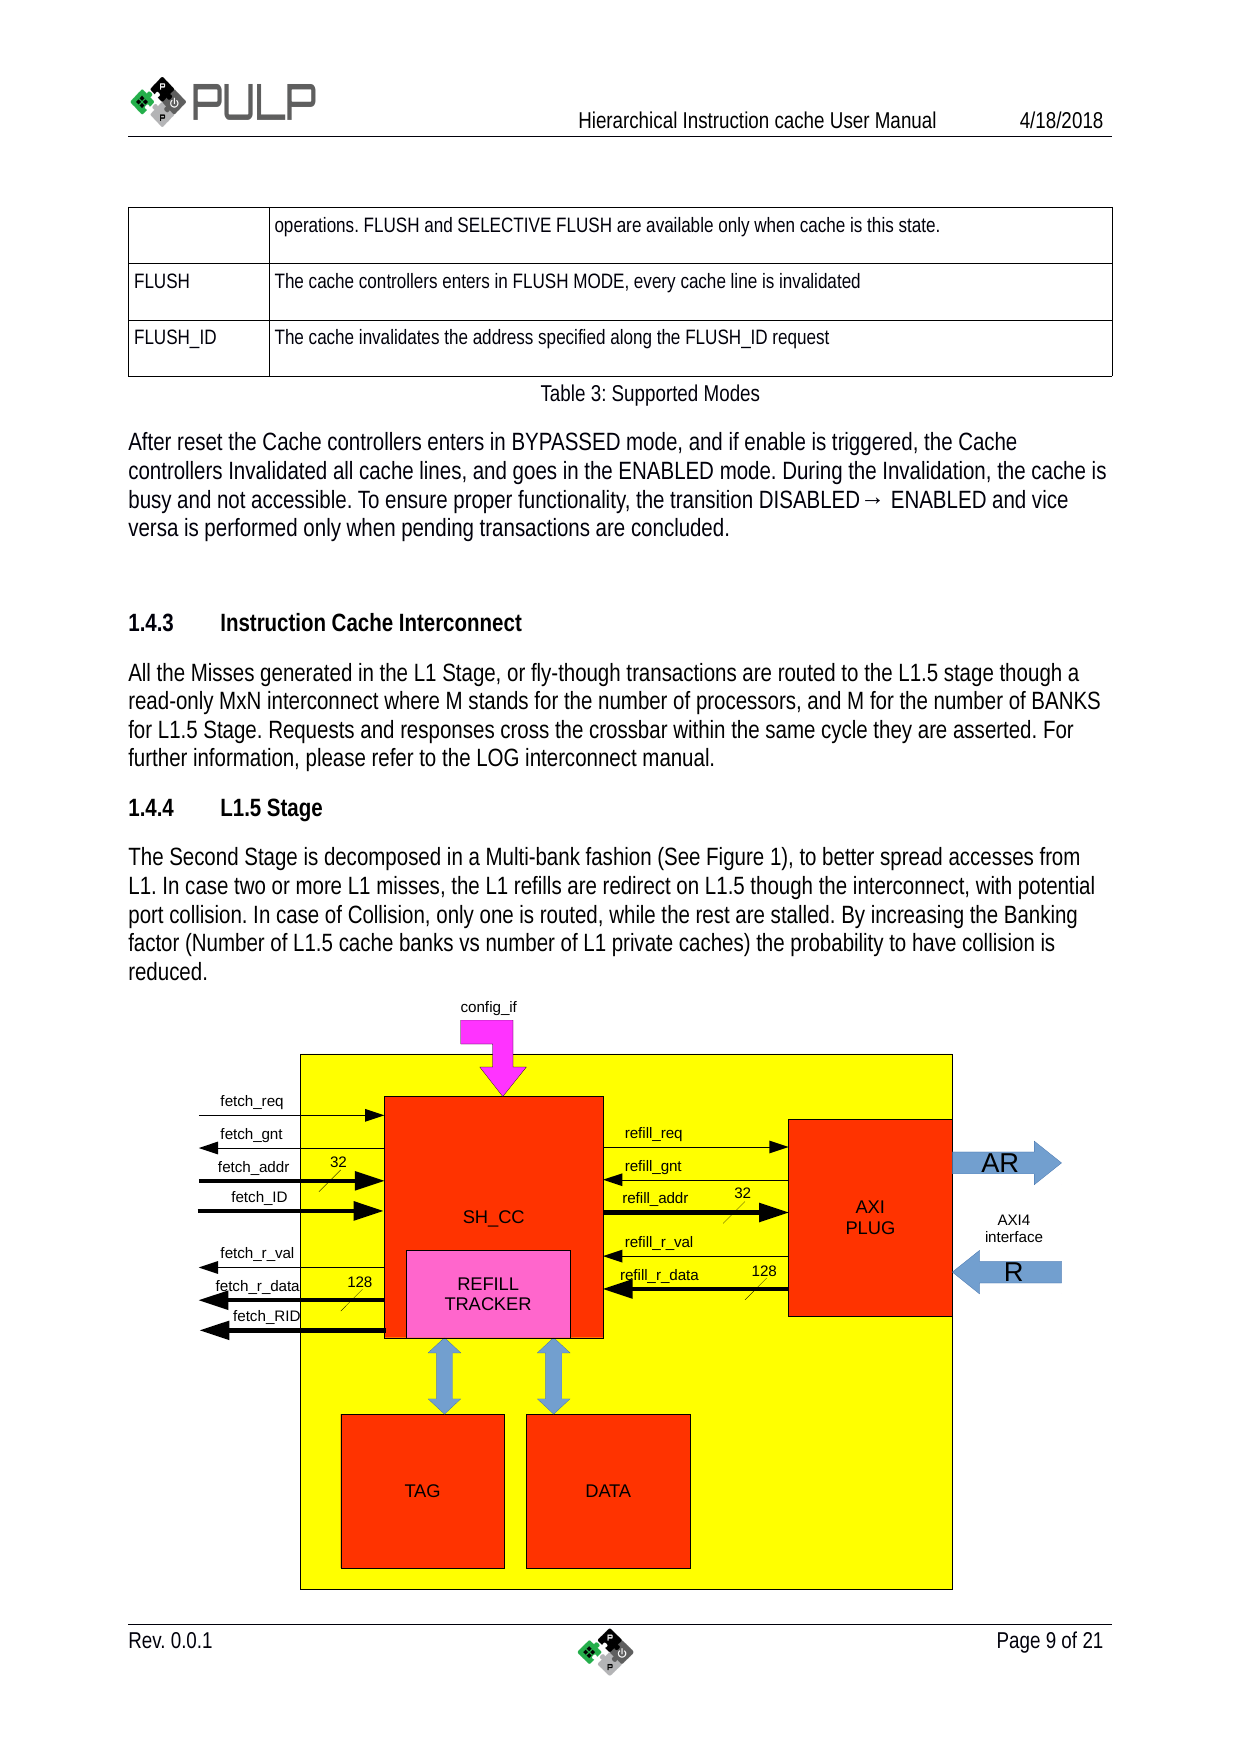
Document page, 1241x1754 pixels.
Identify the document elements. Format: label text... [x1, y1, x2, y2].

list Table 3: Supported Modes [128, 380, 1112, 406]
subtitle L1.5 Stage [128, 793, 1112, 822]
list The Second Stage is decomposed in a Multi-bank fashion (See Figure 1), to better spread accesses from L1. In case two or more L1 misses, the L1 refills are redirect on L1.5 though the interconnect, with potential port collision. In case of Collision, only one is routed, while the rest are stalled. By increasing the Banking factor (Number of L1.5 cache banks vs number of L1 private caches) the probability to have collision is reduced. [128, 842, 1112, 986]
table_cell operations. FLUSH and SELECTIVE FLUSH are available only when cache is this state. [270, 208, 1112, 263]
subtitle Instruction Cache Interconnect [128, 608, 1112, 637]
table_cell The cache controllers enters in FLUSH MODE, every cache line is invalidated [270, 264, 1112, 319]
table_cell [129, 208, 269, 263]
table_cell FLUSH [129, 264, 269, 319]
picture [128, 75, 318, 129]
picture [577, 1628, 634, 1676]
list All the Misses generated in the L1 Stage, or fly-though transactions are routed to the L1.5 stage though a read-only MxN interconnect where M stands for the number of processors, and M for the number of BANKS for L1.5 Stage. Requests and responses cross the crossbar within the same cycle they are asserted. For further information, please refer to the LOG interconnect manual. [128, 657, 1112, 772]
table_cell FLUSH_ID [129, 321, 269, 376]
table_cell The cache invalidates the address specified along the FLUSH_ID request [270, 321, 1112, 376]
text After reset the Cache controllers enters in BYPASSED mode, and if enable is triggered, the Cache controllers Invalidated all cache lines, and goes in the ENABLED mode. During the Invalidation, the cache is busy and not accessible. To ensure proper functionality, the transition DISABLED→ ENABLED and vice versa is performed only when pending transactions are concluded. [128, 427, 1112, 542]
